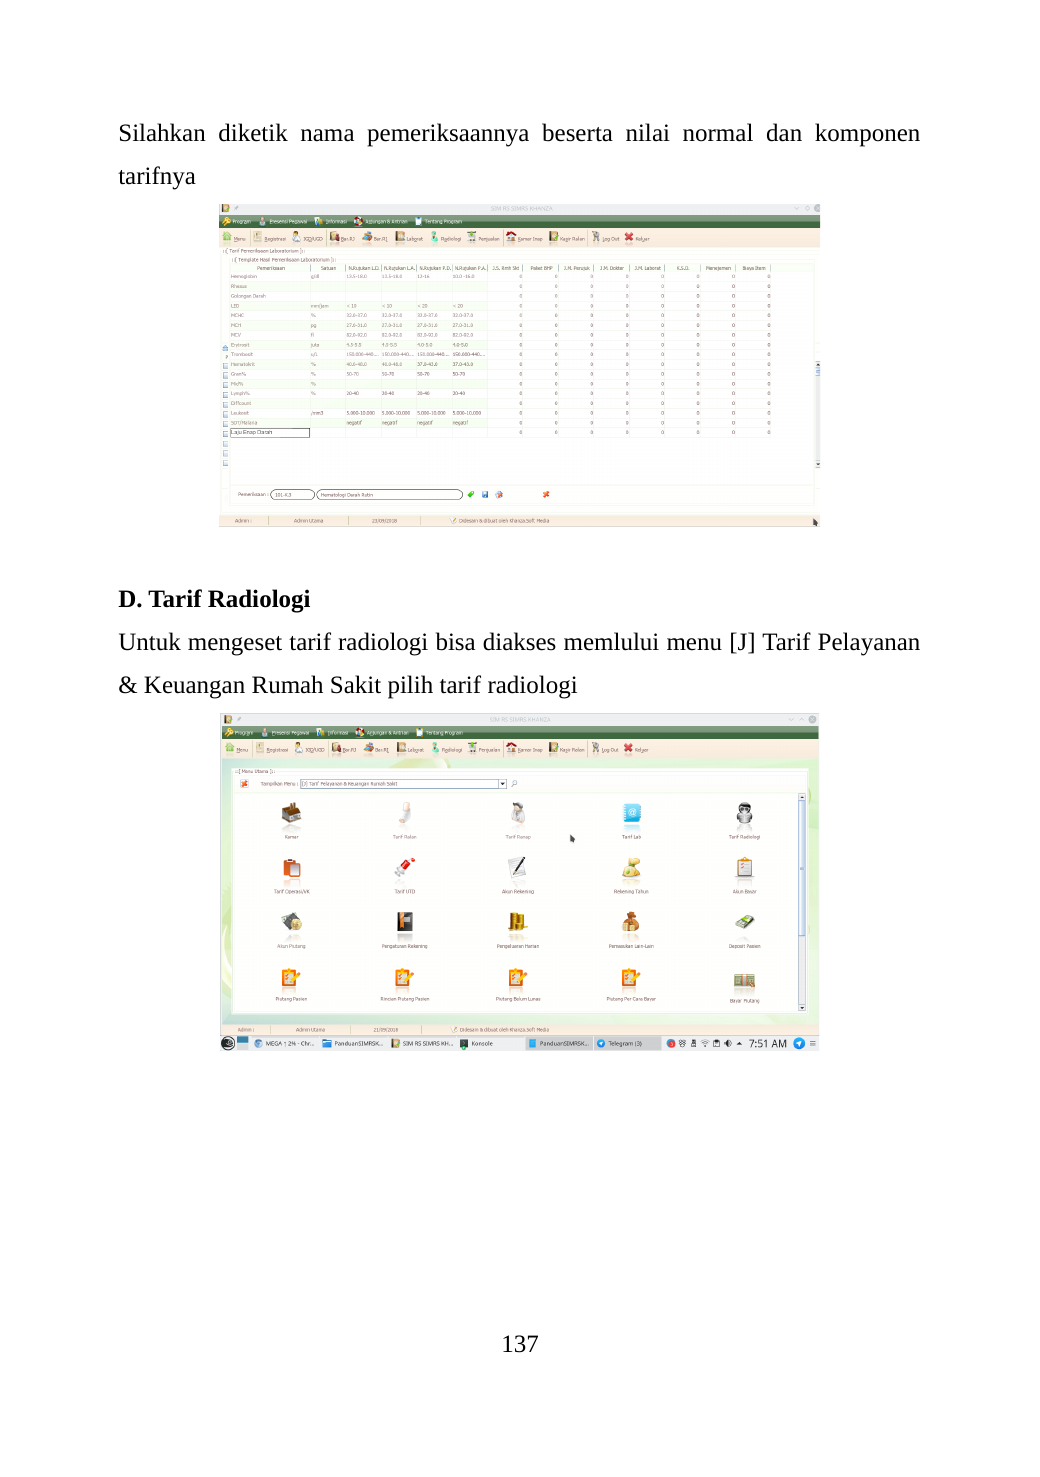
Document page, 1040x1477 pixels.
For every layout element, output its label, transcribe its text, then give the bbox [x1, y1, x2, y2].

text Untuk mengeset tarif radiologi bisa diakses memlului menu [J] Tarif Pelayanan & Keuangan Rumah Sakit pilih tarif radiologi [118, 627, 921, 699]
picture [219, 204, 821, 527]
text Silahkan diketik nama pemeriksaannya beserta nilai normal dan komponen tarifnya [118, 118, 921, 190]
picture [220, 713, 820, 1051]
text D. Tarif Radiologi [118, 584, 921, 613]
